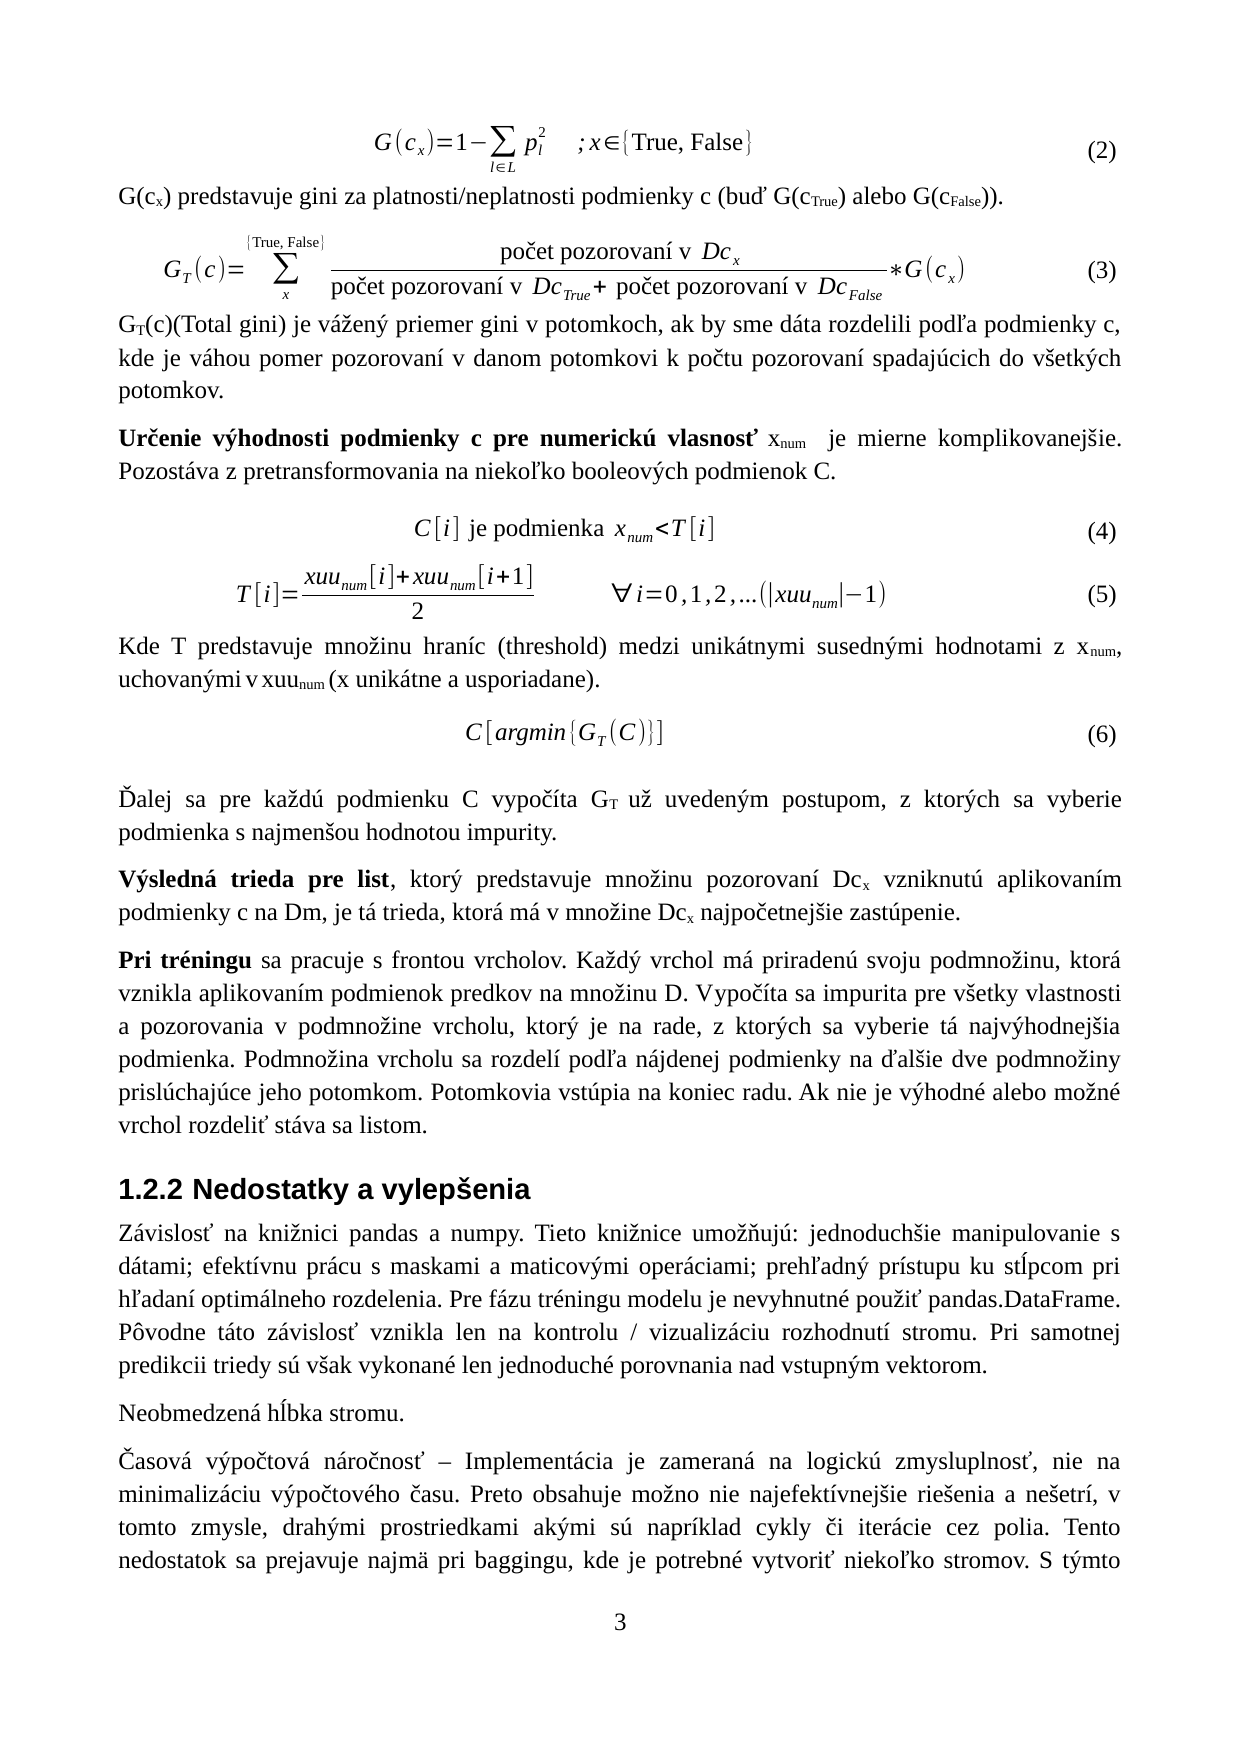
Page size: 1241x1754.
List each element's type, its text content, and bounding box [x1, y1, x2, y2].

text GT(c)(Total gini) je vážený priemer gini v potomkoch, ak by sme dáta rozdelili podľa podmienky c, kde je váhou pomer pozorovaní v danom potomkovi k počtu pozorovaní spadajúcich do všetkých potomkov. [118, 309, 1122, 404]
table_header (5) [1010, 556, 1122, 631]
table_header (2) [1010, 118, 1122, 181]
table_header [118, 504, 1010, 556]
table_header (4) [1010, 504, 1122, 556]
text G(cx) predstavuje gini za platnosti/neplatnosti podmienky c (buď G(cTrue) alebo G(cFalse)). [118, 181, 1122, 210]
table_header [118, 556, 1010, 631]
table_header (6) [1010, 712, 1122, 755]
text Časová výpočtová náročnosť – Implementácia je zameraná na logickú zmysluplnosť, nie na minimalizáciu výpočtového času. Preto obsahuje možno nie najefektívnejšie riešenia a nešetrí, v tomto zmysle, drahými prostriedkami akými sú napríklad cykly či iterácie cez polia. Tento nedostatok sa prejavuje najmä pri baggingu, kde je potrebné vytvoriť niekoľko stromov. S týmto [118, 1446, 1122, 1573]
subtitle Nedostatky a vylepšenia [118, 1172, 1122, 1206]
text Neobmedzená hĺbka stromu. [118, 1398, 1122, 1427]
text Pri tréningu sa pracuje s frontou vrcholov. Každý vrchol má priradenú svoju podmnožinu, ktorá vznikla aplikovaním podmienok predkov na množinu D. Vypočíta sa impurita pre všetky vlastnosti a pozorovania v podmnožine vrcholu, ktorý je na rade, z ktorých sa vyberie tá najvýhodnejšia podmienka. Podmnožina vrcholu sa rozdelí podľa nájdenej podmienky na ďalšie dve podmnožiny prislúchajúce jeho potomkom. Potomkovia vstúpia na koniec radu. Ak nie je výhodné alebo možné vrchol rozdeliť stáva sa listom. [118, 945, 1122, 1139]
text Závislosť na knižnici pandas a numpy. Tieto knižnice umožňujú: jednoduchšie manipulovanie s dátami; efektívnu prácu s maskami a maticovými operáciami; prehľadný prístupu ku stĺpcom pri hľadaní optimálneho rozdelenia. Pre fázu tréningu modelu je nevyhnutné použiť pandas.DataFrame. Pôvodne táto závislosť vznikla len na kontrolu / vizualizáciu rozhodnutí stromu. Pri samotnej predikcii triedy sú však vykonané len jednoduché porovnania nad vstupným vektorom. [118, 1218, 1122, 1379]
table_header [118, 712, 1010, 755]
table_header [118, 118, 1010, 181]
text Kde T predstavuje množinu hraníc (threshold) medzi unikátnymi susednými hodnotami z xnum, uchovanými v xuunum (x unikátne a usporiadane). [118, 631, 1122, 693]
text Výsledná trieda pre list, ktorý predstavuje množinu pozorovaní Dcx vzniknutú aplikovaním podmienky c na Dm, je tá trieda, ktorá má v množine Dcx najpočetnejšie zastúpenie. [118, 864, 1122, 926]
text Ďalej sa pre každú podmienku C vypočíta GT už uvedeným postupom, z ktorých sa vyberie podmienka s najmenšou hodnotou impurity. [118, 784, 1122, 846]
table_header [118, 229, 1010, 309]
text Určenie výhodnosti podmienky c pre numerickú vlasnosť xnum je mierne komplikovanejšie. Pozostáva z pretransformovania na niekoľko booleových podmienok C. [118, 423, 1122, 485]
table_header (3) [1010, 229, 1122, 309]
